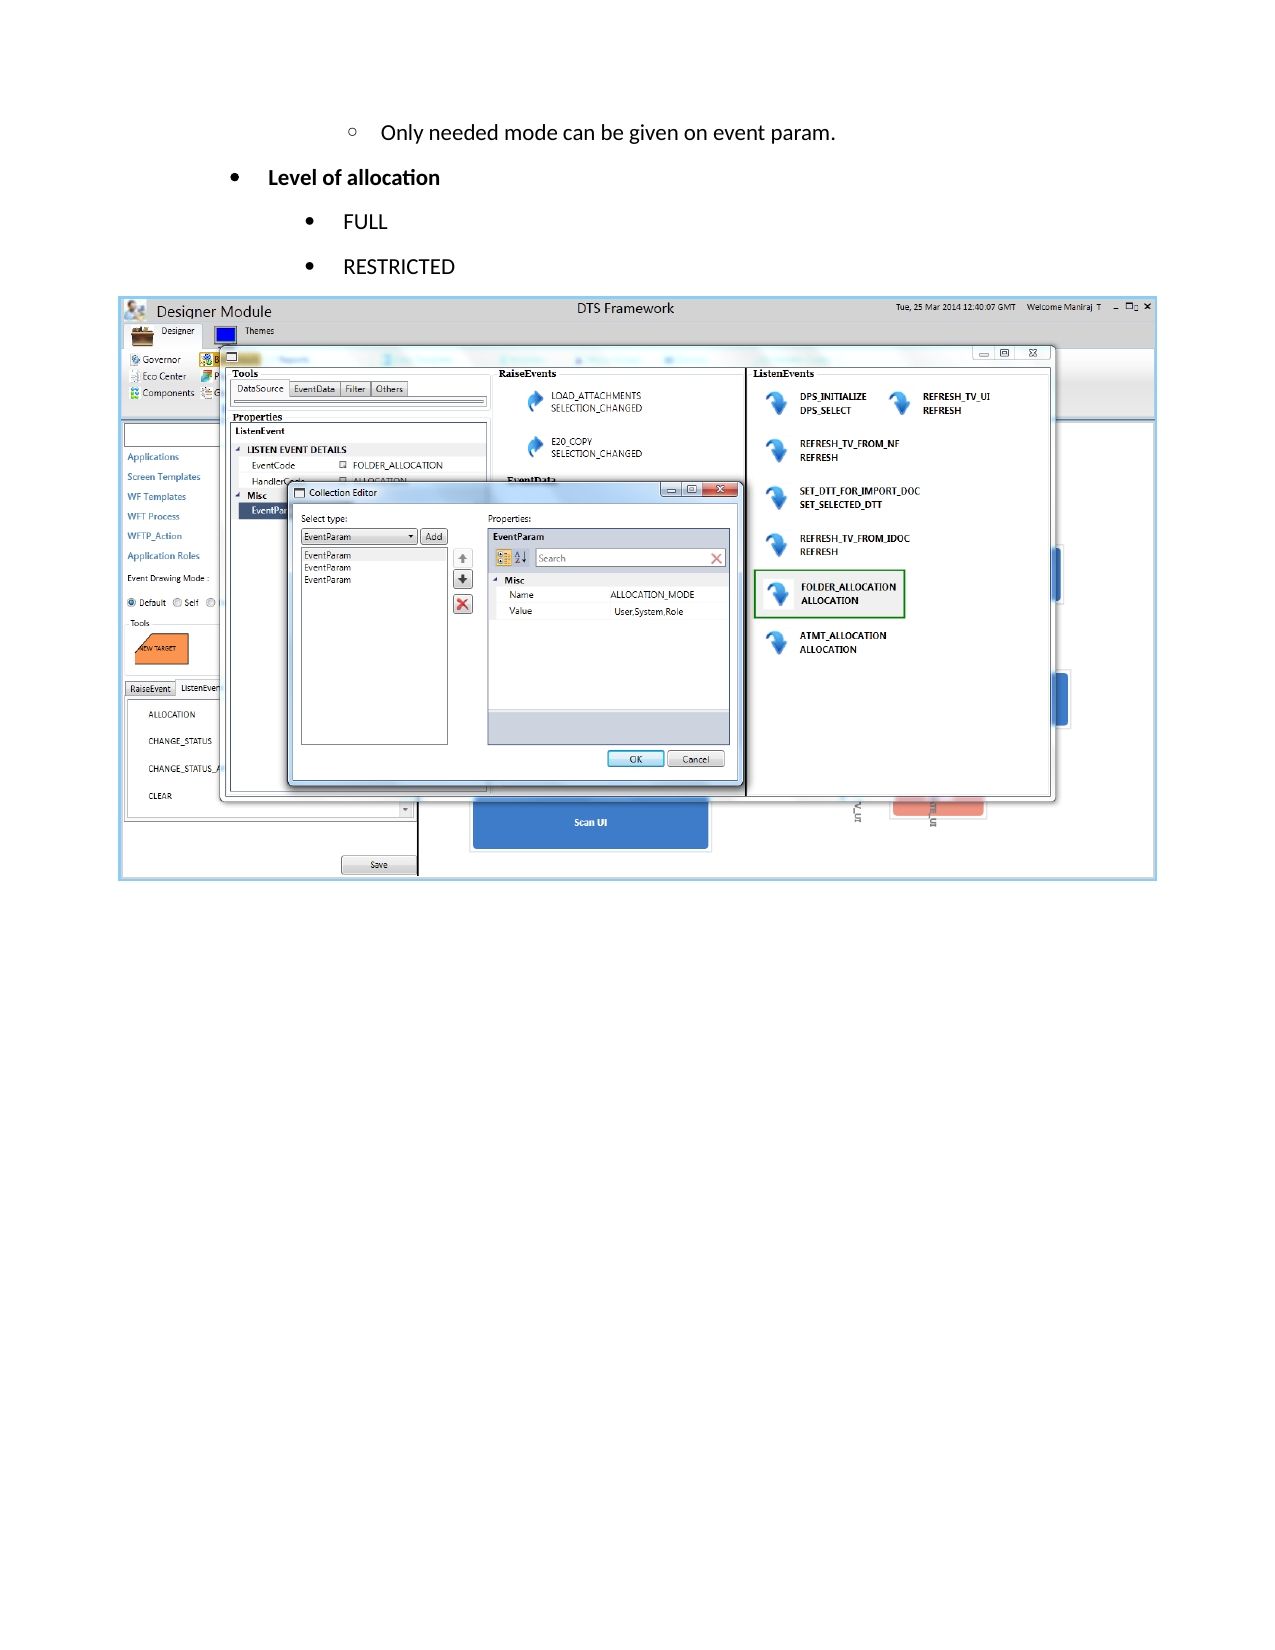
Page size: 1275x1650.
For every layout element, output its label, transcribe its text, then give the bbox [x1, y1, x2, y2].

list Only needed mode can be given on event param. [343, 118, 1157, 146]
list FULL [306, 207, 1157, 236]
list Level of allocation [231, 163, 1157, 191]
picture [118, 296, 1157, 881]
list RESTRICTED [306, 252, 1157, 280]
